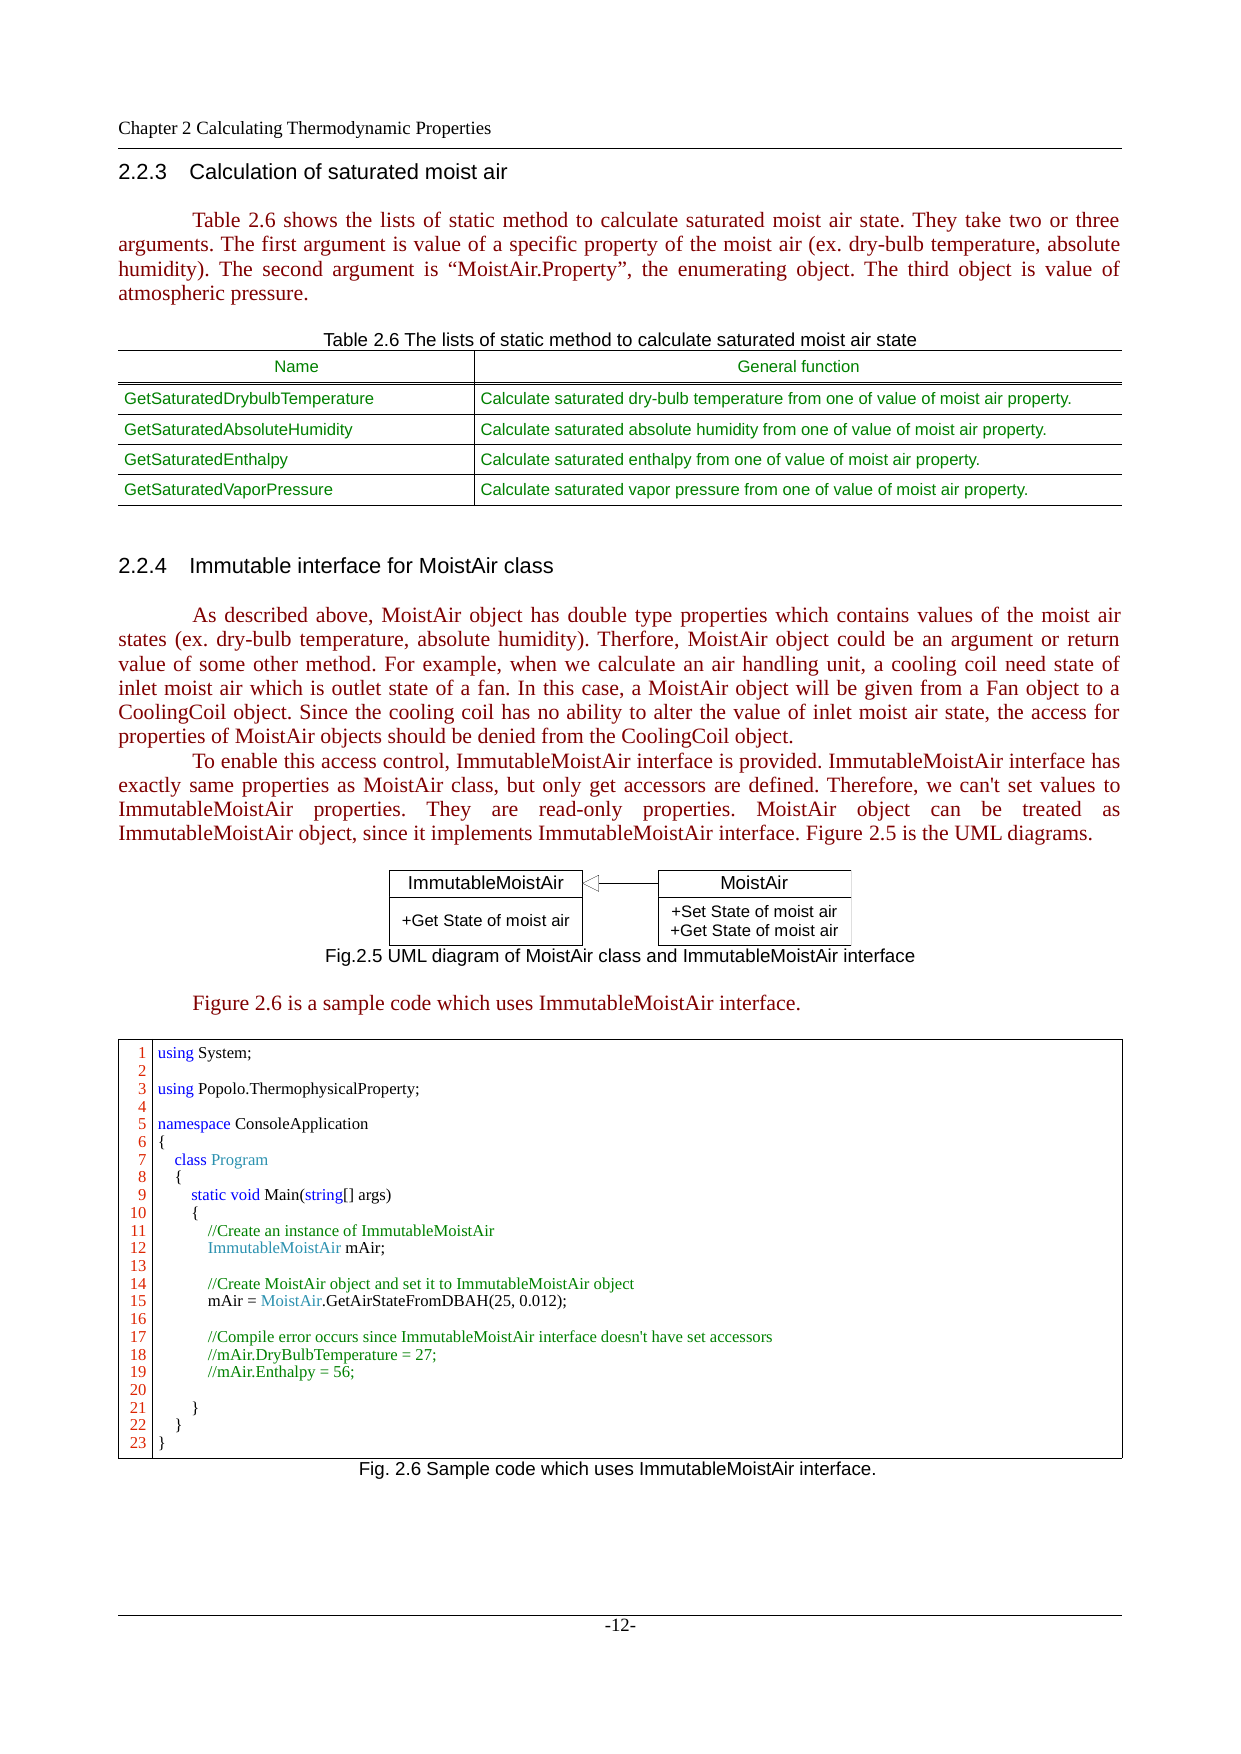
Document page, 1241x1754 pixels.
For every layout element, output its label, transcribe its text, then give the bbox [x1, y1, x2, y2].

text Table 2.6 shows the lists of static method to calculate saturated moist air state. They take two or three arguments. The first argument is value of a specific property of the moist air (ex. dry-bulb temperature, absolute humidity). The second argument is “MoistAir.Property”, the enumerating object. The third object is value of atmospheric pressure. [118, 208, 1122, 305]
subtitle Calculation of saturated moist air [118, 159, 1122, 184]
text Fig.2.5 UML diagram of MoistAir class and ImmutableMoistAir interface [118, 870, 1122, 966]
table_header Name [118, 351, 474, 382]
table_cell GetSaturatedAbsoluteHumidity [118, 415, 474, 444]
subtitle Immutable interface for MoistAir class [118, 554, 1122, 579]
table_cell Calculate saturated dry-bulb temperature from one of value of moist air property. [475, 385, 1122, 414]
table_cell GetSaturatedEnthalpy [118, 445, 474, 474]
text As described above, MoistAir object has double type properties which contains values of the moist air states (ex. dry-bulb temperature, absolute humidity). Therfore, MoistAir object could be an argument or return value of some other method. For example, when we calculate an air handling unit, a cooling coil need state of inlet moist air which is outlet state of a fan. In this case, a MoistAir object will be given from a Fan object to a CoolingCoil object. Since the cooling coil has no ability to alter the value of inlet moist air state, the access for properties of MoistAir objects should be denied from the CoolingCoil object. [118, 603, 1122, 748]
table_header General function [475, 351, 1122, 382]
table_cell Calculate saturated enthalpy from one of value of moist air property. [475, 445, 1122, 474]
table_header using System; using Popolo.ThermophysicalProperty; namespace ConsoleApplication { class Program { static void Main(string[] args) { //Create an instance of ImmutableMoistAir ImmutableMoistAir mAir; //Create MoistAir object and set it to ImmutableMoistAir object mAir = MoistAir.GetAirStateFromDBAH(25, 0.012); //Compile error occurs since ImmutableMoistAir interface doesn't have set accessors //mAir.DryBulbTemperature = 27; //mAir.Enthalpy = 56; } } } [153, 1040, 1122, 1458]
table_header 1 2 3 4 5 6 7 8 9 10 11 12 13 14 15 16 17 18 19 20 21 22 23 [119, 1040, 152, 1458]
table_cell Calculate saturated vapor pressure from one of value of moist air property. [475, 475, 1122, 504]
text Fig. 2.6 Sample code which uses ImmutableMoistAir interface. [118, 1459, 1122, 1479]
table_cell GetSaturatedVaporPressure [118, 475, 474, 504]
table_cell Calculate saturated absolute humidity from one of value of moist air property. [475, 415, 1122, 444]
table_cell GetSaturatedDrybulbTemperature [118, 385, 474, 414]
text Figure 2.6 is a sample code which uses ImmutableMoistAir interface. [118, 990, 1122, 1015]
text To enable this access control, ImmutableMoistAir interface is provided. ImmutableMoistAir interface has exactly same properties as MoistAir class, but only get accessors are defined. Therefore, we can't set values to ImmutableMoistAir properties. They are read-only properties. MoistAir object can be treated as ImmutableMoistAir object, since it implements ImmutableMoistAir interface. Figure 2.5 is the UML diagrams. [118, 748, 1122, 846]
text Table 2.6 The lists of static method to calculate saturated moist air state [118, 329, 1122, 350]
